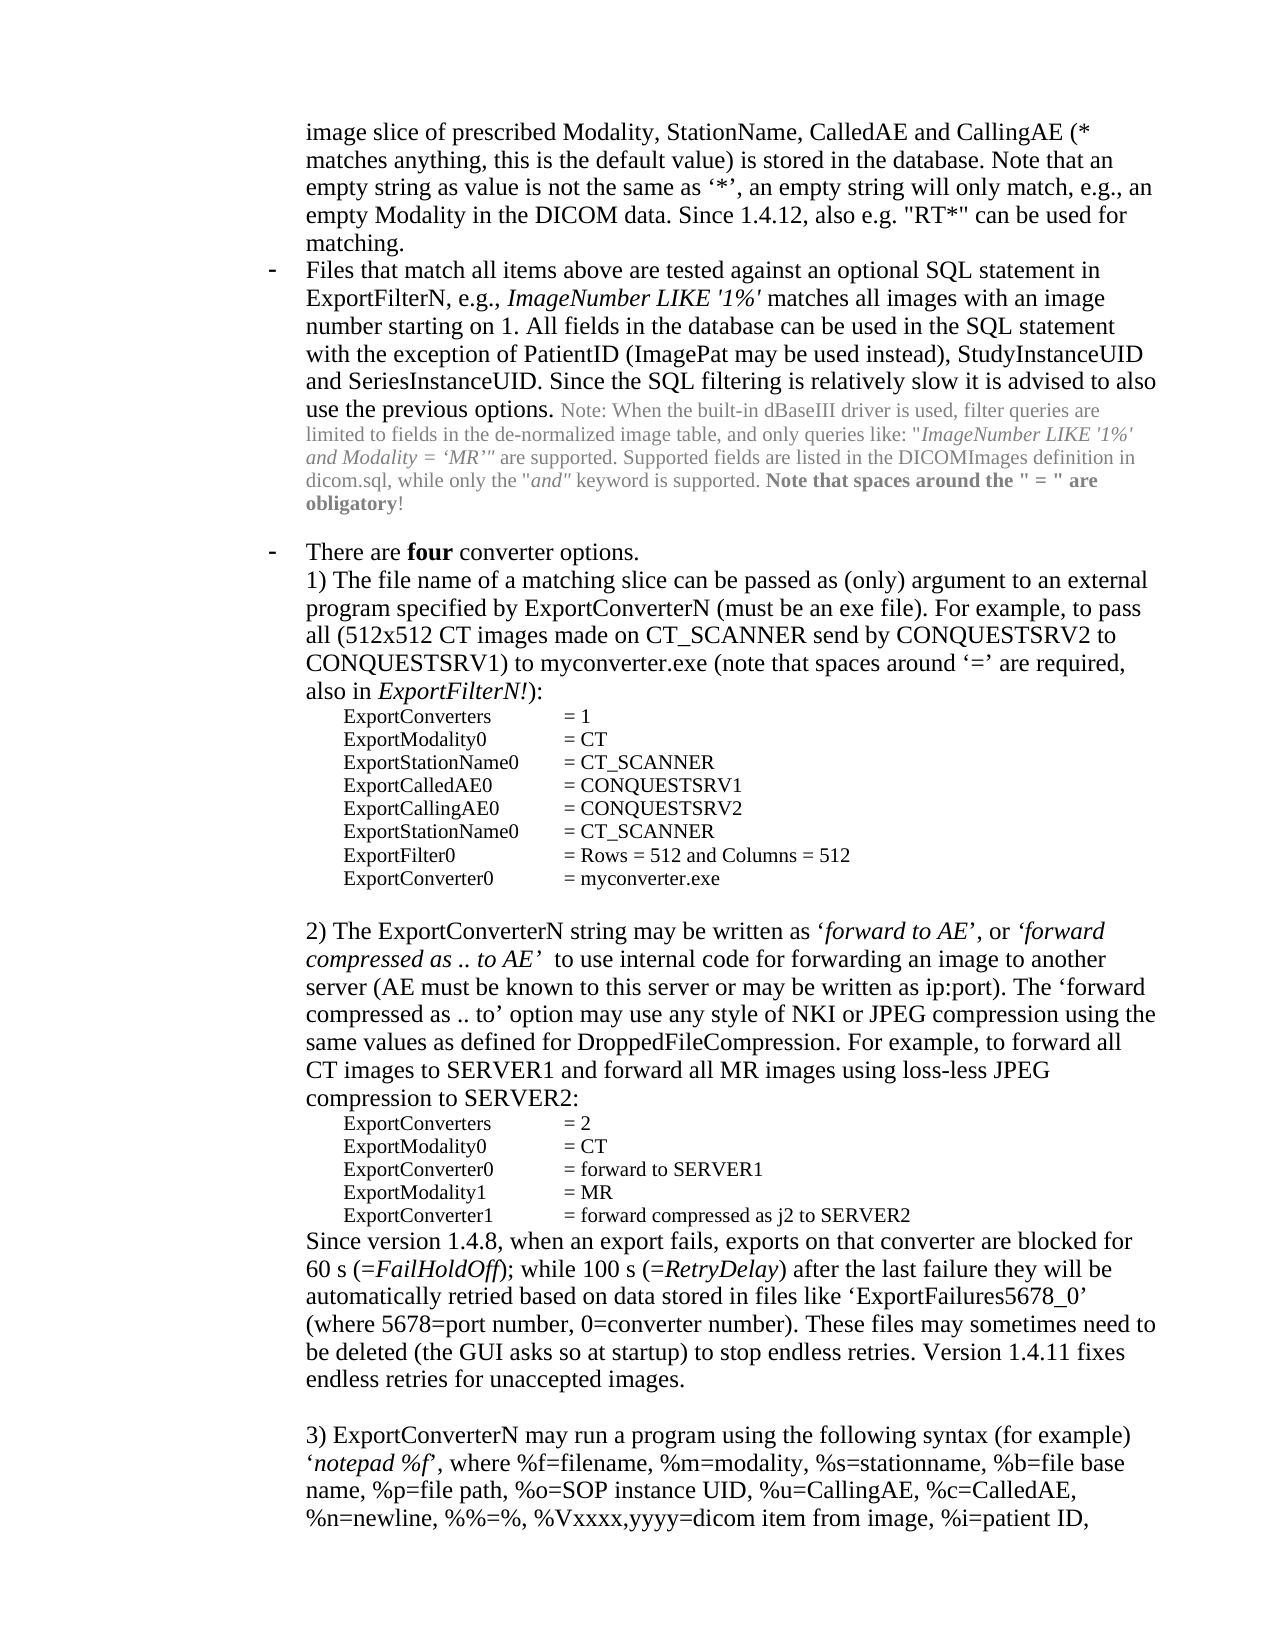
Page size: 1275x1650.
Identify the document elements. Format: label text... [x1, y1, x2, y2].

text ExportConverters = 2 [268, 1111, 1157, 1134]
text ExportStationName0 = CT_SCANNER [268, 751, 1157, 774]
text ExportConverter1 = forward compressed as j2 to SERVER2 [268, 1204, 1157, 1227]
text ExportCalledAE0 = CONQUESTSRV1 [268, 774, 1157, 797]
text Since version 1.4.8, when an export fails, exports on that converter are blocked for 60 s (=FailHoldOff); while 100 s (=RetryDelay) after the last failure they will be automatically retried based on data stored in files like ‘ExportFailures5678_0’ (where 5678=port number, 0=converter number). These files may sometimes need to be deleted (the GUI asks so at startup) to stop endless retries. Version 1.4.11 fixes endless retries for unaccepted images. [306, 1227, 1157, 1393]
list Files that match all items above are tested against an optional SQL statement in ExportFilterN, e.g., ImageNumber LIKE '1%' matches all images with an image number starting on 1. All fields in the database can be used in the SQL statement with the exception of PatientID (ImagePat may be used instead), StudyInstanceUID and SeriesInstanceUID. Since the SQL filtering is relatively slow it is advised to also use the previous options. Note: When the built-in dBaseIII driver is used, filter queries are limited to fields in the de-normalized image table, and only queries like: "ImageNumber LIKE '1%' and Modality = ‘MR’" are supported. Supported fields are listed in the DICOMImages definition in dicom.sql, while only the "and" keyword is supported. Note that spaces around the " = " are obligatory! [268, 257, 1157, 515]
text ExportModality1 = MR [268, 1181, 1157, 1204]
text ExportFilter0 = Rows = 512 and Columns = 512 [268, 843, 1157, 867]
text ExportModality0 = CT [268, 1134, 1157, 1158]
text ExportStationName0 = CT_SCANNER [268, 820, 1157, 843]
list There are four converter options. [268, 538, 1157, 566]
text ExportCallingAE0 = CONQUESTSRV2 [268, 797, 1157, 820]
list image slice of prescribed Modality, StationName, CalledAE and CallingAE (* matches anything, this is the default value) is stored in the database. Note that an empty string as value is not the same as ‘*’, an empty string will only match, e.g., an empty Modality in the DICOM data. Since 1.4.12, also e.g. "RT*" can be used for matching. [268, 118, 1157, 257]
text ExportConverter0 = forward to SERVER1 [268, 1158, 1157, 1181]
text 3) ExportConverterN may run a program using the following syntax (for example) ‘notepad %f’, where %f=filename, %m=modality, %s=stationname, %b=file base name, %p=file path, %o=SOP instance UID, %u=CallingAE, %c=CalledAE, %n=newline, %%=%, %Vxxxx,yyyy=dicom item from image, %i=patient ID, [306, 1421, 1157, 1532]
text ExportConverter0 = myconverter.exe [268, 867, 1157, 890]
text ExportModality0 = CT [268, 728, 1157, 751]
text 2) The ExportConverterN string may be written as ‘forward to AE’, or ‘forward compressed as .. to AE’ to use internal code for forwarding an image to another server (AE must be known to this server or may be written as ip:port). The ‘forward compressed as .. to’ option may use any style of NKI or JPEG compression using the same values as defined for DroppedFileCompression. For example, to forward all CT images to SERVER1 and forward all MR images using loss-less JPEG compression to SERVER2: [306, 917, 1157, 1111]
text ExportConverters = 1 [268, 705, 1157, 728]
text 1) The file name of a matching slice can be passed as (only) argument to an external program specified by ExportConverterN (must be an exe file). For example, to pass all (512x512 CT images made on CT_SCANNER send by CONQUESTSRV2 to CONQUESTSRV1) to myconverter.exe (note that spaces around ‘=’ are required, also in ExportFilterN!): [306, 566, 1157, 705]
